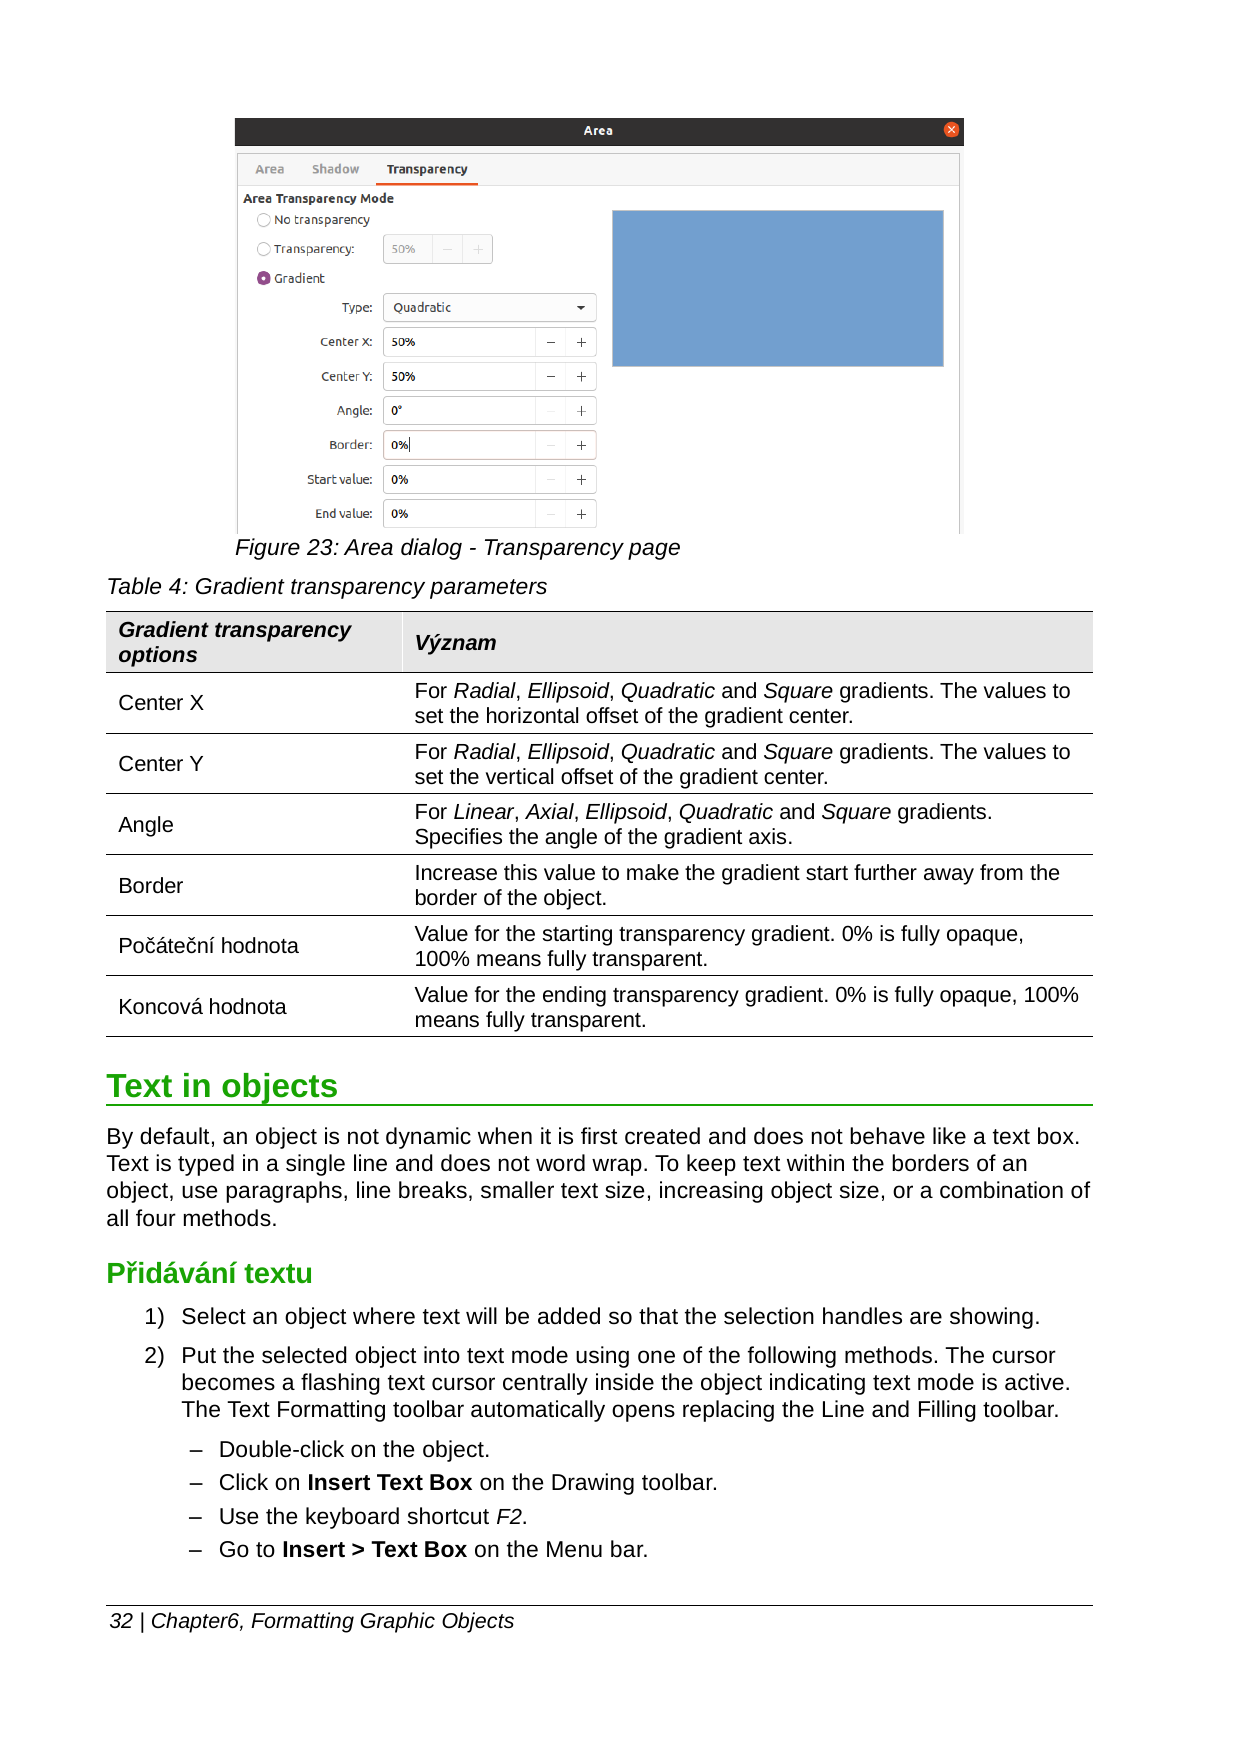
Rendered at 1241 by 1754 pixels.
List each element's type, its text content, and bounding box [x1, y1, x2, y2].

text Figure 23: Area dialog - Transparency page [235, 534, 964, 560]
list Use the keyboard shortcut F2. [189, 1502, 1093, 1529]
table_cell Value for the ending transparency gradient. 0% is fully opaque, 100% means fully transparent. [403, 976, 1093, 1036]
table_cell For Linear, Axial, Ellipsoid, Quadratic and Square gradients. Specifies the angle of the gradient axis. [403, 794, 1093, 854]
table_header Gradient transparency options [106, 612, 402, 672]
table_cell Increase this value to make the gradient start further away from the border of the object. [403, 855, 1093, 915]
table_cell For Radial, Ellipsoid, Quadratic and Square gradients. The values to set the vertical offset of the gradient center. [403, 734, 1093, 793]
text Table 4: Gradient transparency parameters [106, 572, 1093, 599]
list Put the selected object into text mode using one of the following methods. The cursor becomes a flashing text cursor centrally inside the object indicating text mode is active. The Text Formatting toolbar automatically opens replacing the Line and Filling toolbar. [164, 1342, 1093, 1423]
text By default, an object is not dynamic when it is first created and does not behave like a text box. Text is typed in a single line and does not word wrap. To keep text within the borders of an object, use paragraphs, line breaks, smaller text size, increasing object size, or a combination of all four methods. [106, 1123, 1093, 1231]
table_header Význam [403, 612, 1093, 672]
table_cell Koncová hodnota [106, 976, 402, 1036]
list Click on Insert Text Box on the Drawing toolbar. [189, 1469, 1093, 1496]
picture [234, 118, 964, 534]
table_cell Center X [106, 673, 402, 732]
table_cell Počáteční hodnota [106, 916, 402, 975]
table_cell Border [106, 855, 402, 915]
subtitle Text in objects [106, 1065, 1093, 1104]
table_cell Center Y [106, 734, 402, 793]
table_cell Angle [106, 794, 402, 854]
subtitle Přidávání textu [106, 1256, 1093, 1289]
list Double-click on the object. [189, 1435, 1093, 1462]
table_cell Value for the starting transparency gradient. 0% is fully opaque, 100% means fully transparent. [403, 916, 1093, 975]
list Go to Insert > Text Box on the Menu bar. [189, 1535, 1093, 1562]
list Select an object where text will be added so that the selection handles are showing. [164, 1302, 1093, 1329]
table_cell For Radial, Ellipsoid, Quadratic and Square gradients. The values to set the horizontal offset of the gradient center. [403, 673, 1093, 732]
